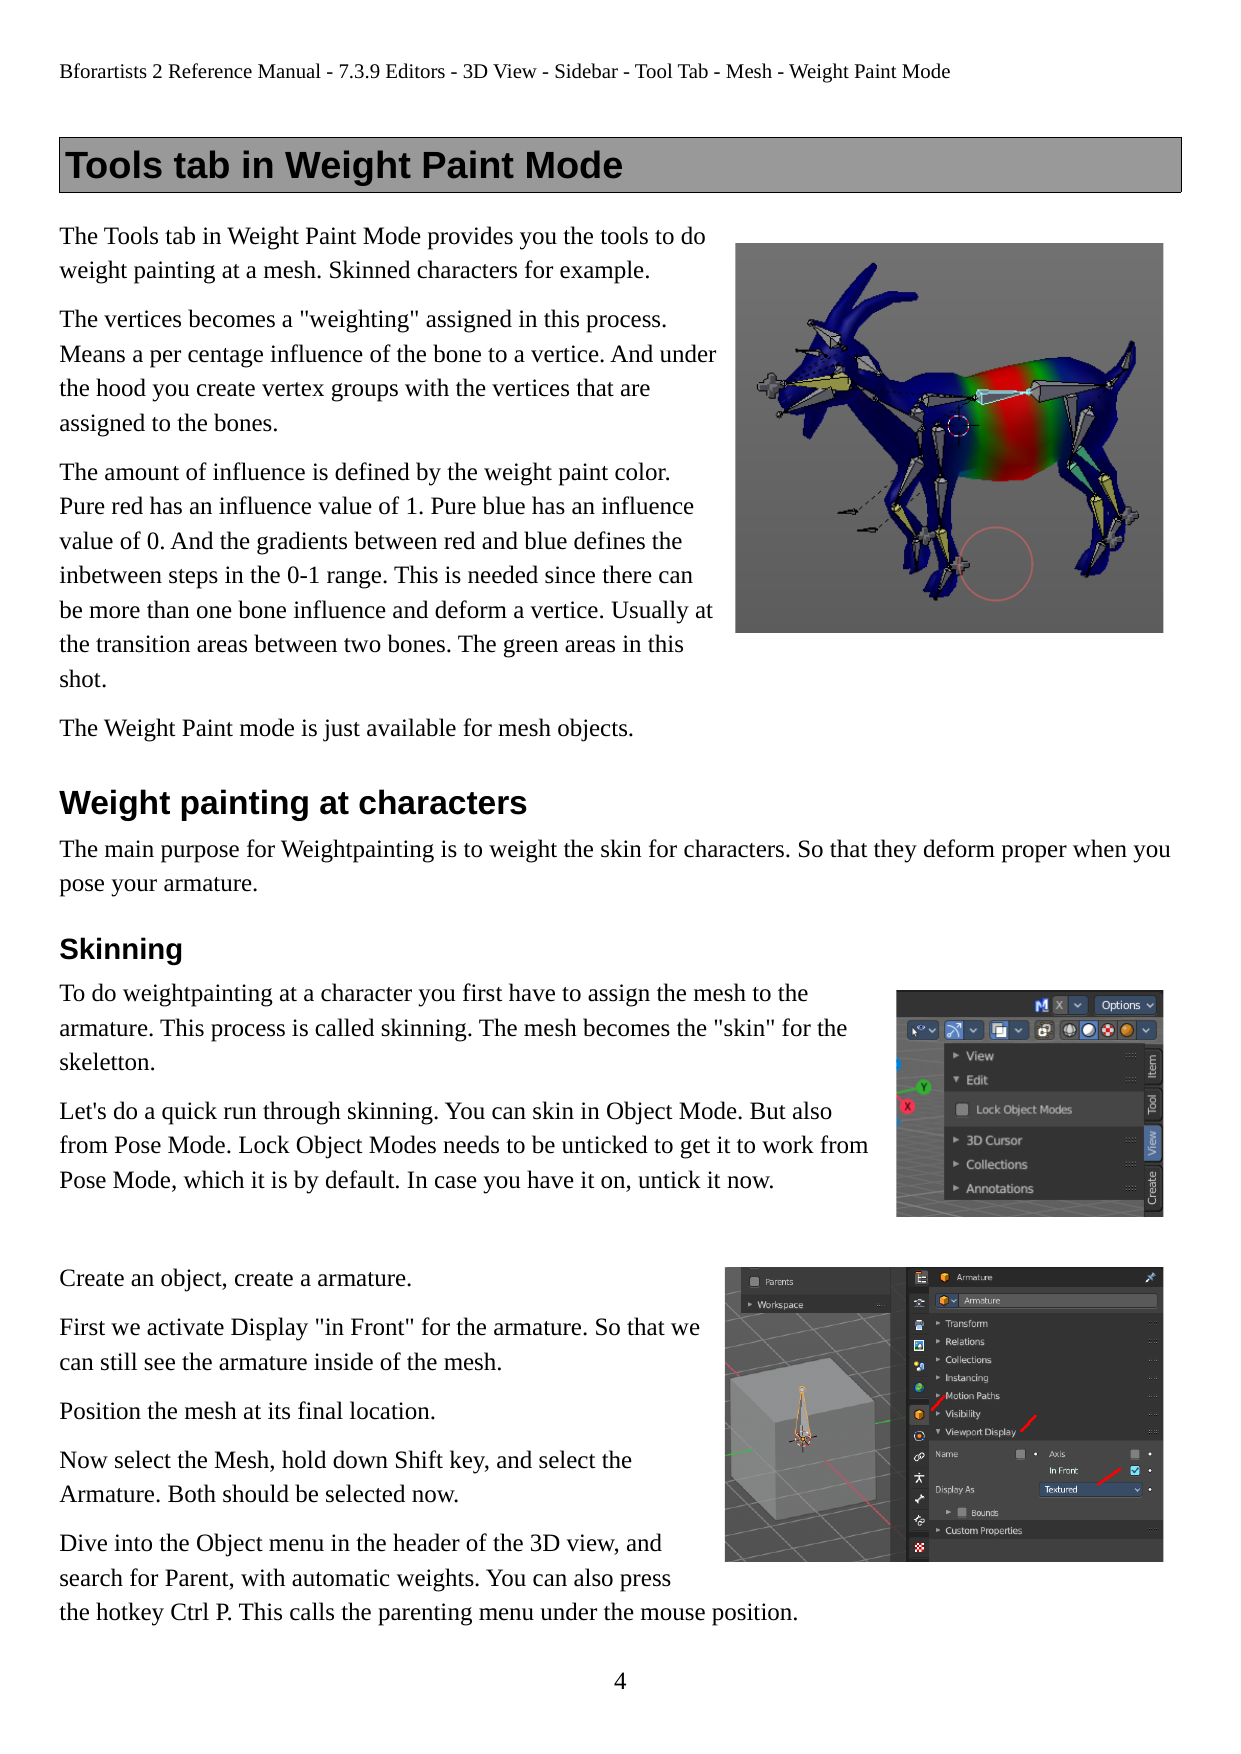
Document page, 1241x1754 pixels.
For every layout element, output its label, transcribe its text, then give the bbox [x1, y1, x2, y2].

text Now select the Mesh, hold down Shift key, and select the Armature. Both should be selected now. [59, 1445, 724, 1508]
text Dive into the Object menu in the header of the 3D view, and search for Parent, with automatic weights. You can also press the hotkey Ctrl P. This calls the parenting menu under the mouse position. [59, 1528, 1181, 1626]
text The main purpose for Weightpainting is to weight the skin for characters. So that they deform proper when you pose your armature. [59, 834, 1181, 897]
picture [724, 1267, 1164, 1562]
text The Tools tab in Weight Paint Mode provides you the tools to do weight painting at a mesh. Skinned characters for example. [59, 221, 1181, 284]
text The vertices becomes a "weighting" assigned in this process. Means a per centage influence of the bone to a vertice. And under the hood you create vertex groups with the vertices that are assigned to the bones. [59, 304, 735, 436]
picture [896, 990, 1164, 1217]
picture [735, 243, 1164, 633]
text Create an object, create a armature. [59, 1263, 1181, 1292]
text The amount of influence is defined by the weight paint color. Pure red has an influence value of 1. Pure blue has an influence value of 0. And the gradients between red and blue defines the inbetween steps in the 0-1 range. This is needed since there can be more than one bone influence and deform a vertice. Usually at the transition areas between two bones. The green areas in this shot. [59, 457, 1181, 692]
subtitle Skinning [59, 932, 1181, 966]
text The Weight Paint mode is just available for mesh objects. [59, 713, 1181, 741]
text Position the mesh at its final location. [59, 1396, 724, 1424]
subtitle Weight painting at characters [59, 783, 1181, 821]
text Let's do a quick run through skinning. You can skin in Object Mode. But also from Pose Mode. Lock Object Modes needs to be unticked to get it to work from Pose Mode, which it is by default. In case you have it on, untick it now. [59, 1096, 896, 1194]
text To do weightpainting at a character you first have to assign the mesh to the armature. This process is called skinning. The mesh becomes the "skin" for the skeletton. [59, 978, 1181, 1076]
table_header Tools tab in Weight Paint Mode [60, 138, 1181, 192]
text First we activate Display "in Front" for the armature. So that we can still see the armature inside of the mesh. [59, 1312, 724, 1376]
